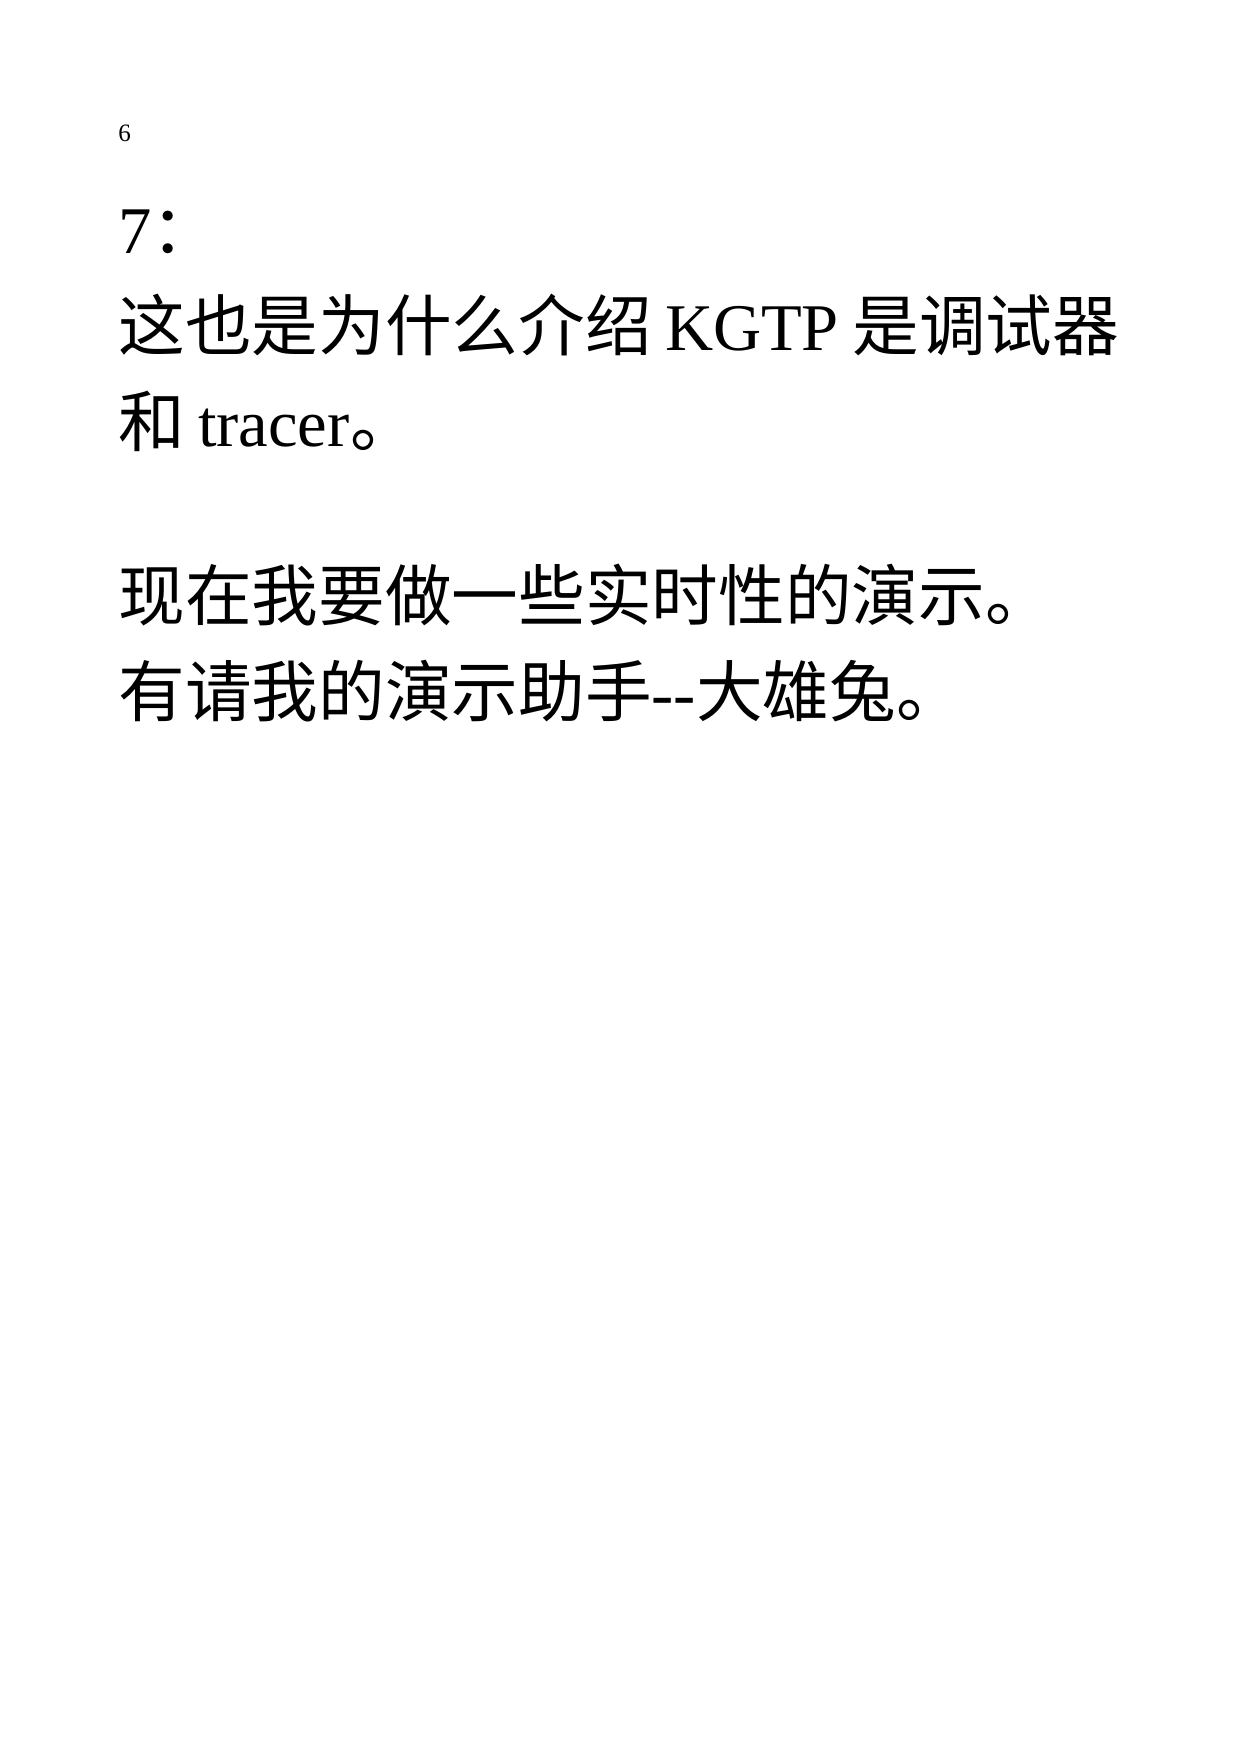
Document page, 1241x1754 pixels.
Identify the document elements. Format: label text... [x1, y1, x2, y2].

text 有请我的演示助手--大雄兔。 [118, 639, 1122, 736]
text 7： [118, 176, 1122, 273]
text 现在我要做一些实时性的演示。 [118, 543, 1122, 639]
text 这也是为什么介绍KGTP是调试器和tracer。 [118, 273, 1122, 466]
